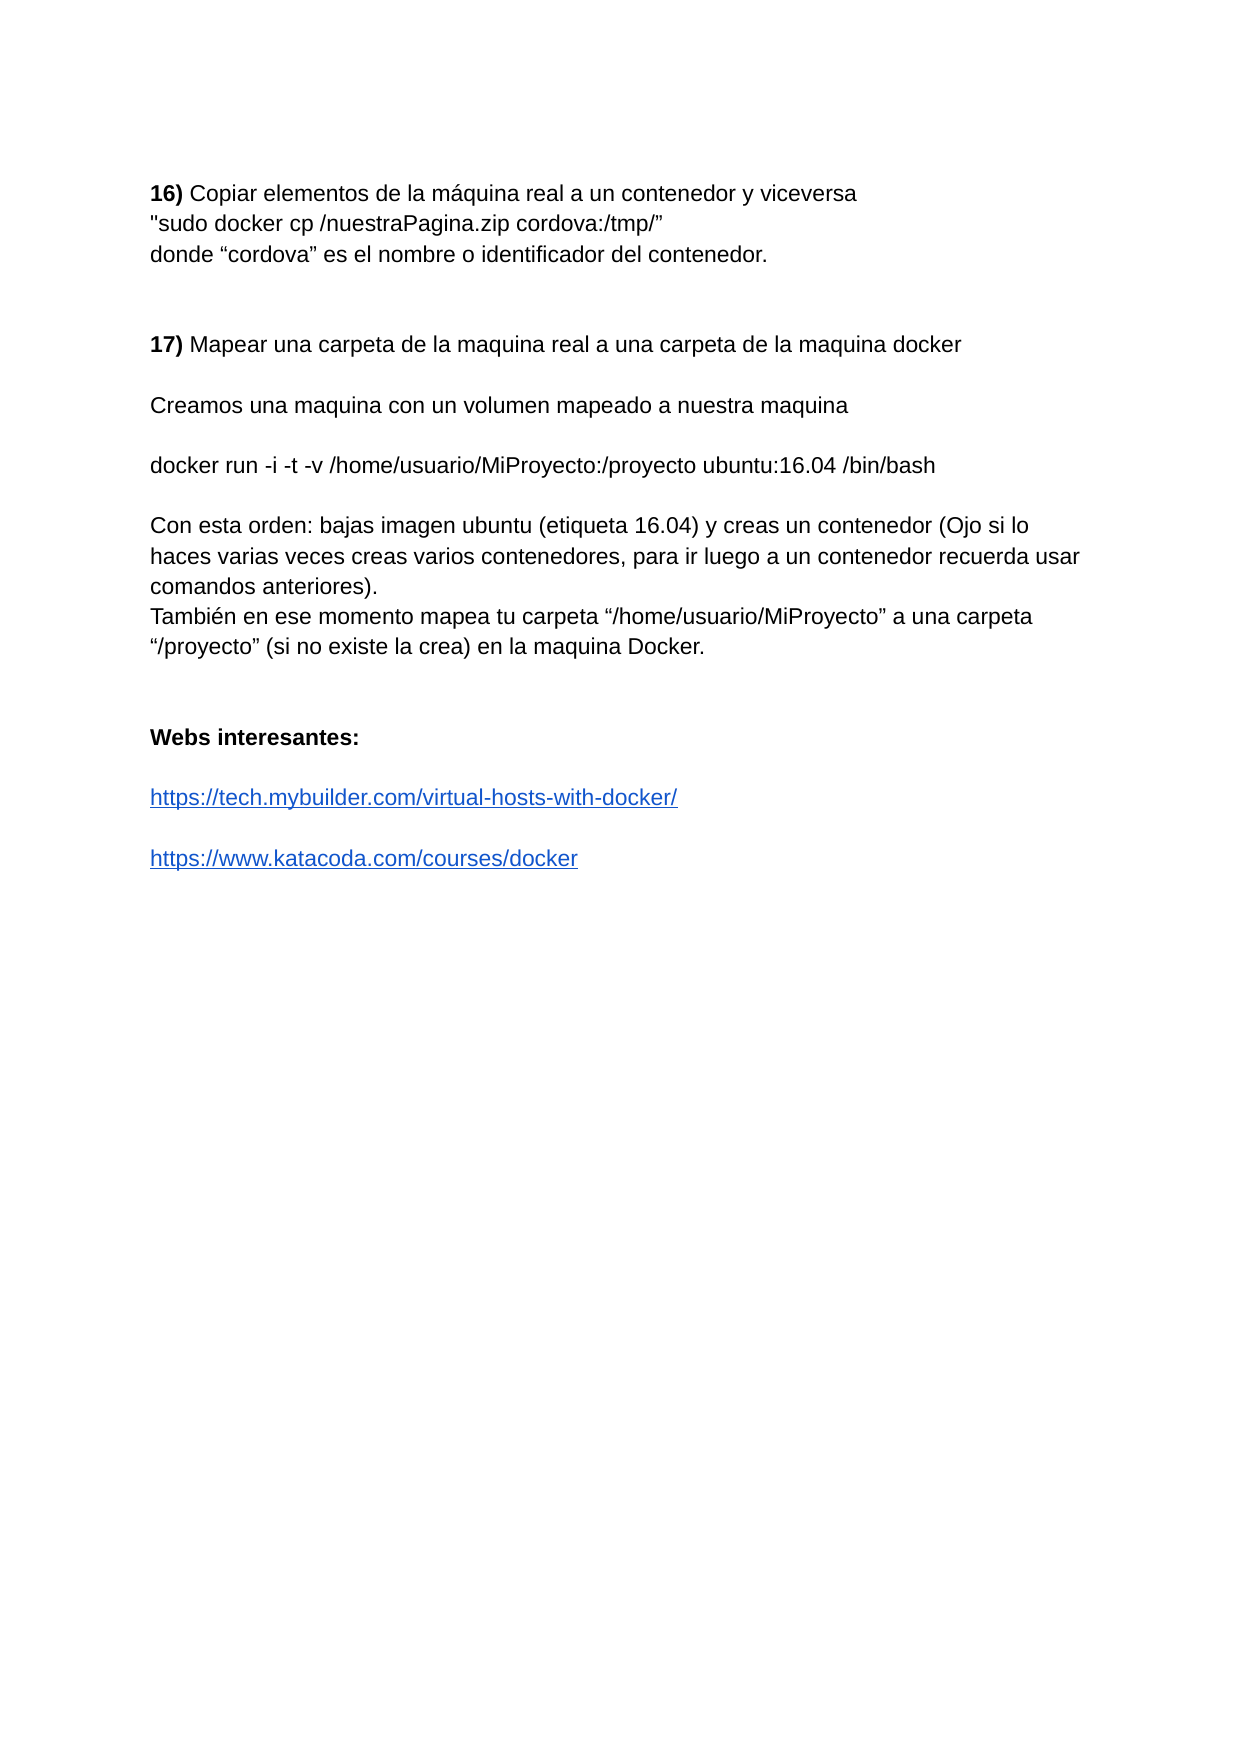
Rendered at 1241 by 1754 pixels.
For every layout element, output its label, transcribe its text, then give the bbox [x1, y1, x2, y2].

text "sudo docker cp /nuestraPagina.zip cordova:/tmp/” [150, 210, 1090, 237]
text Creamos una maquina con un volumen mapeado a nuestra maquina [150, 392, 1090, 418]
text También en ese momento mapea tu carpeta “/home/usuario/MiProyecto” a una carpeta “/proyecto” (si no existe la crea) en la maquina Docker. [150, 603, 1090, 660]
text Con esta orden: bajas imagen ubuntu (etiqueta 16.04) y creas un contenedor (Ojo si lo haces varias veces creas varios contenedores, para ir luego a un contenedor recuerda usar comandos anteriores). [150, 512, 1090, 599]
text donde “cordova” es el nombre o identificador del contenedor. [150, 241, 1090, 267]
text 16) Copiar elementos de la máquina real a un contenedor y viceversa [150, 180, 1090, 207]
text https://tech.mybuilder.com/virtual-hosts-with-docker/ [150, 784, 1090, 811]
text 17) Mapear una carpeta de la maquina real a una carpeta de la maquina docker [150, 331, 1090, 358]
text https://www.katacoda.com/courses/docker [150, 845, 1090, 871]
text docker run -i -t -v /home/usuario/MiProyecto:/proyecto ubuntu:16.04 /bin/bash [150, 452, 1090, 478]
text Webs interesantes: [150, 724, 1090, 750]
